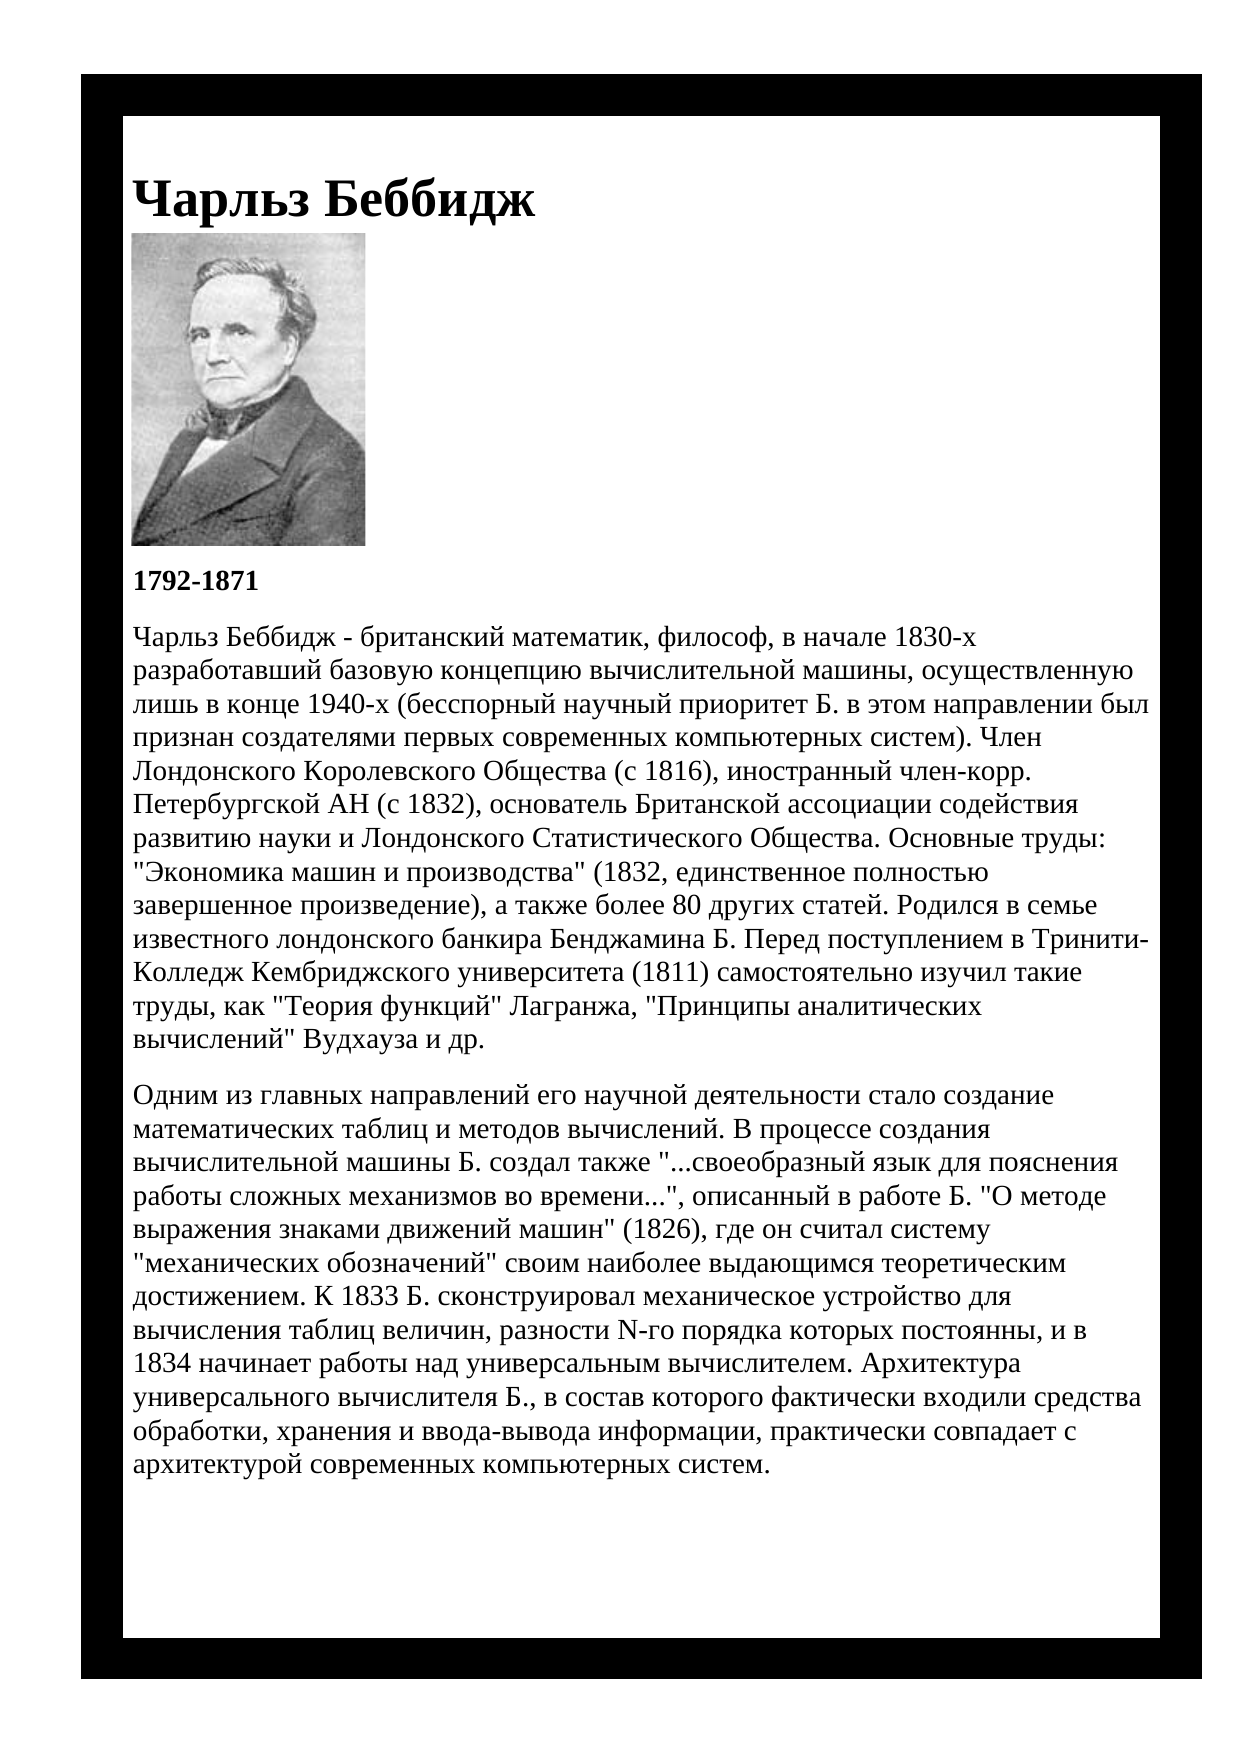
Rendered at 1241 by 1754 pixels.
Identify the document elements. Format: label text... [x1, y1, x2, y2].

subtitle Чарльз Беббидж [133, 166, 1152, 228]
list 1792-1871 [133, 563, 1152, 596]
list Чарльз Беббидж - британский математик, философ, в начале 1830-х разработавший базовую концепцию вычислительной машины, осуществленную лишь в конце 1940-х (бесспорный научный приоритет Б. в этом направлении был признан создателями первых современных компьютерных систем). Член Лондонского Королевского Общества (с 1816), иностранный член-корр. Петербургской АН (с 1832), основатель Британской ассоциации содействия развитию науки и Лондонского Статистического Общества. Основные труды: "Экономика машин и производства" (1832, единственное полностью завершенное произведение), а также более 80 других статей. Родился в семье известного лондонского банкира Бенджамина Б. Перед поступлением в Тринити-Колледж Кембриджского университета (1811) самостоятельно изучил такие труды, как "Теория функций" Лагранжа, "Принципы аналитических вычислений" Вудхауза и др. [133, 619, 1152, 1055]
list Одним из главных направлений его научной деятельности стало создание математических таблиц и методов вычислений. В процессе создания вычислительной машины Б. создал также "...своеобразный язык для пояснения работы сложных механизмов во времени...", описанный в работе Б. "О методе выражения знаками движений машин" (1826), где он считал систему "механических обозначений" своим наиболее выдающимся теоретическим достижением. К 1833 Б. сконструировал механическое устройство для вычисления таблиц величин, разности N-го порядка которых постоянны, и в 1834 начинает работы над универсальным вычислителем. Архитектура универсального вычислителя Б., в состав которого фактически входили средства обработки, хранения и ввода-вывода информации, практически совпадает с архитектурой современных компьютерных систем. [133, 1077, 1152, 1480]
